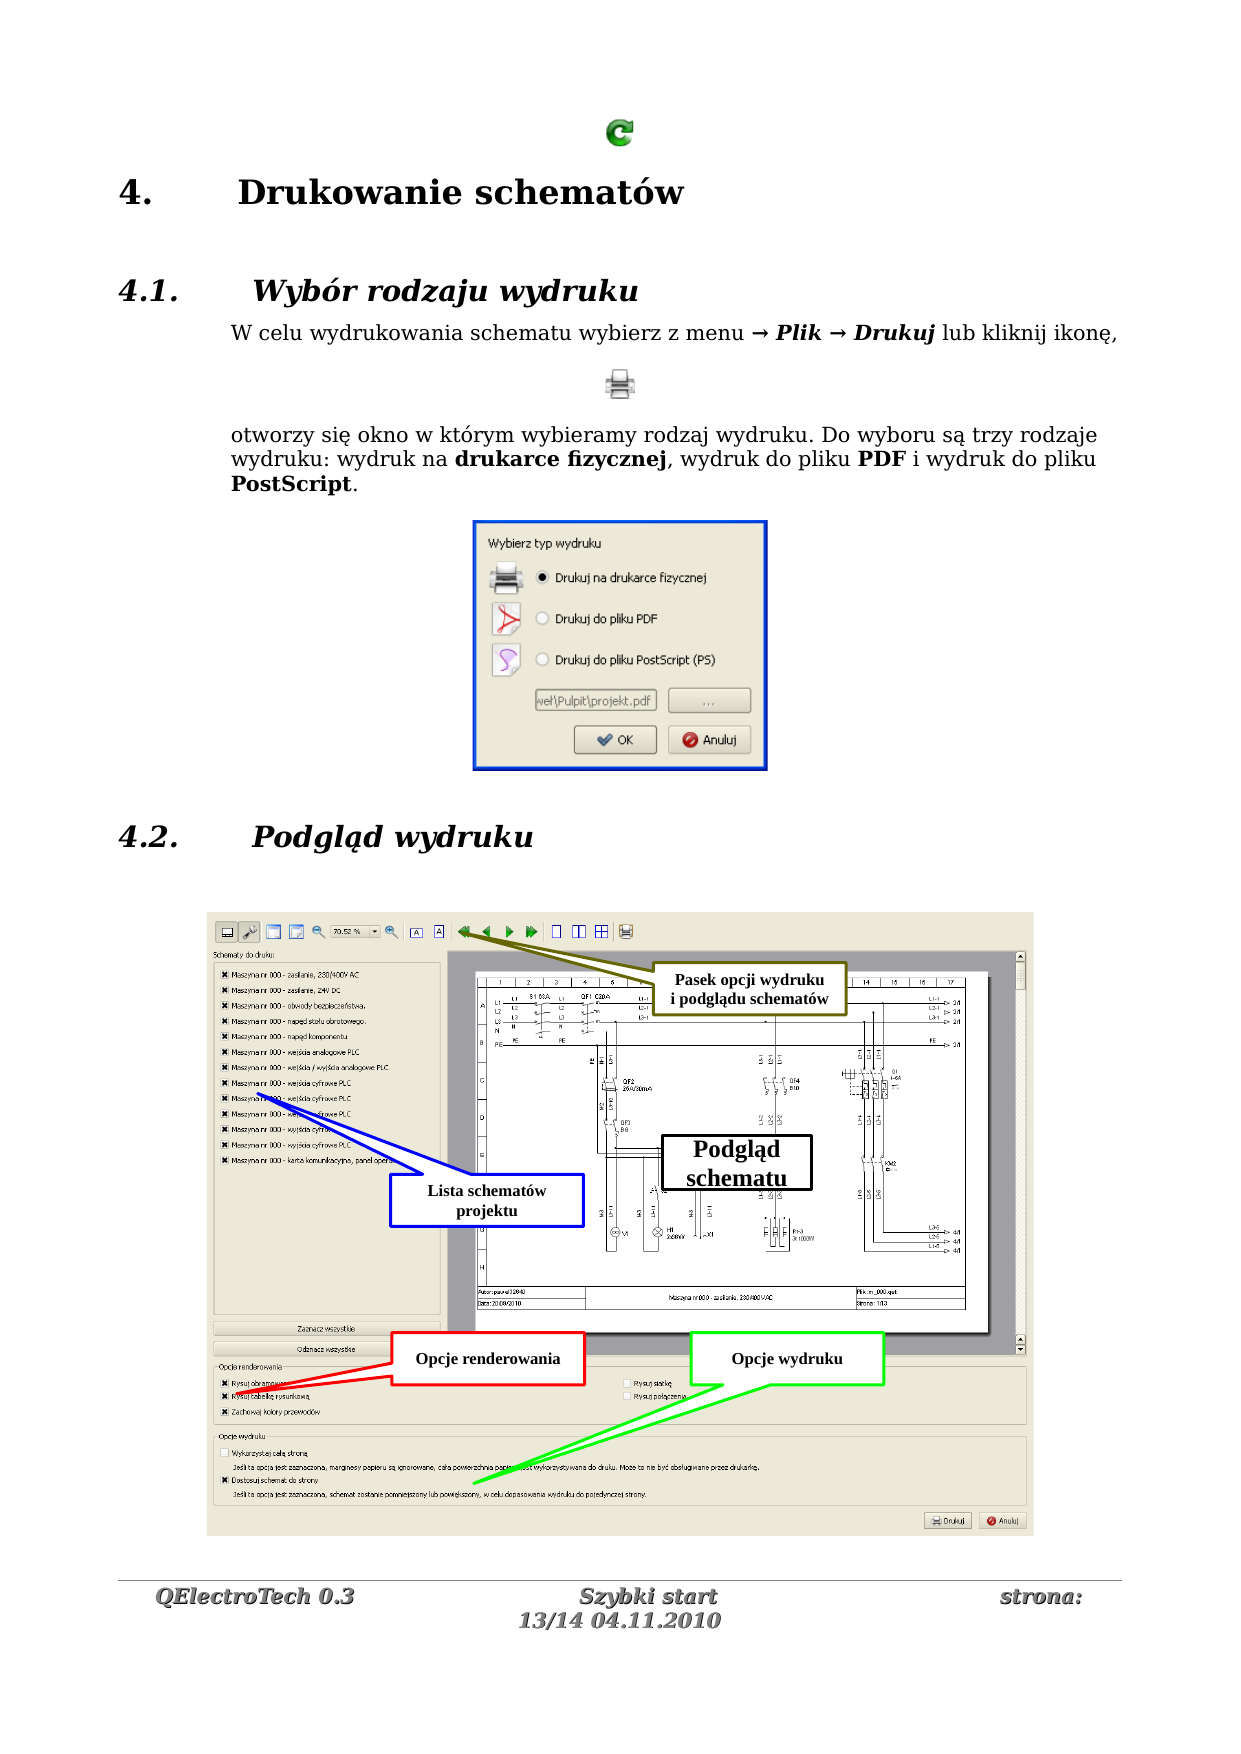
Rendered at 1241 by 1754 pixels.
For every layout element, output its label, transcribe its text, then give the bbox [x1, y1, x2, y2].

subtitle Podgląd wydruku [118, 819, 1122, 854]
picture [206, 912, 1034, 1536]
list otworzy się okno w którym wybieramy rodzaj wydruku. Do wyboru są trzy rodzaje wydruku: wydruk na drukarce fizycznej, wydruk do pliku PDF i wydruk do pliku PostScript. [193, 423, 1122, 496]
picture [605, 369, 635, 399]
subtitle Drukowanie schematów [118, 173, 1122, 212]
picture [472, 520, 768, 771]
picture [605, 118, 635, 148]
list W celu wydrukowania schematu wybierz z menu → Plik → Drukuj lub kliknij ikonę, [193, 321, 1122, 345]
subtitle Wybór rodzaju wydruku [118, 274, 1122, 308]
